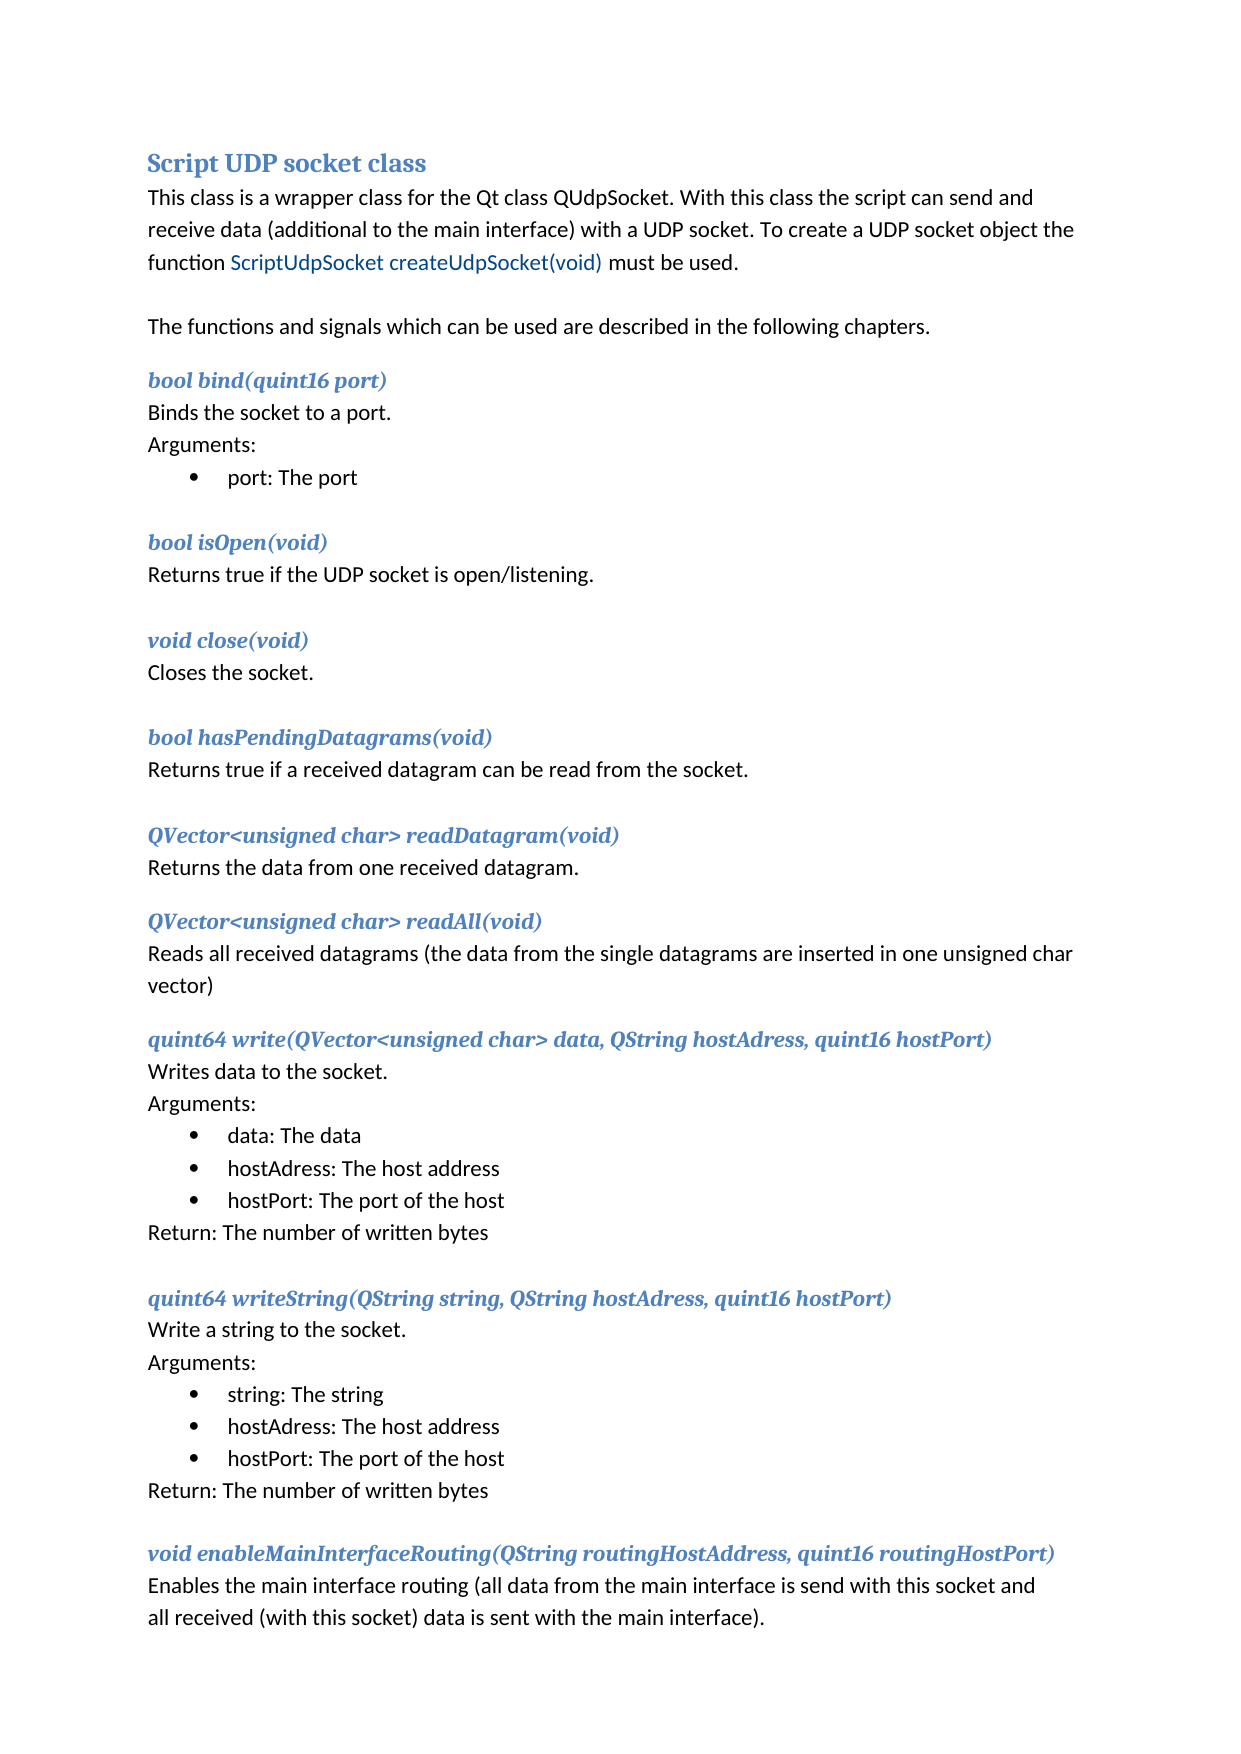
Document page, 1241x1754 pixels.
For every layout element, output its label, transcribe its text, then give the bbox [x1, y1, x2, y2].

text Arguments: [148, 1089, 1093, 1117]
text Arguments: [148, 430, 1093, 458]
subtitle Script UDP socket class [148, 148, 1093, 179]
text all received (with this socket) data is sent with the main interface). [148, 1603, 1093, 1631]
text Closes the socket. [148, 658, 1093, 686]
list hostPort: The port of the host [190, 1186, 1093, 1214]
subtitle bool bind(quint16 port) [148, 368, 1093, 394]
text Enables the main interface routing (all data from the main interface is send with this socket and [148, 1571, 1093, 1599]
subtitle bool hasPendingDatagrams(void) [148, 725, 1093, 751]
list port: The port [190, 463, 1093, 491]
text Returns true if a received datagram can be read from the socket. [148, 755, 1093, 783]
text Write a string to the socket. [148, 1316, 1093, 1343]
subtitle bool isOpen(void) [148, 530, 1093, 556]
subtitle void close(void) [148, 627, 1093, 654]
subtitle QVector<unsigned char> readAll(void) [148, 908, 1093, 935]
text Returns true if the UDP socket is open/listening. [148, 560, 1093, 588]
list data: The data [190, 1121, 1093, 1149]
subtitle QVector<unsigned char> readDatagram(void) [148, 822, 1093, 849]
list hostAdress: The host address [190, 1412, 1093, 1440]
text Return: The number of written bytes [148, 1218, 1093, 1246]
text Writes data to the socket. [148, 1057, 1093, 1085]
list hostPort: The port of the host [190, 1444, 1093, 1472]
text Reads all received datagrams (the data from the single datagrams are inserted in one unsigned char vector) [148, 939, 1093, 999]
text Binds the socket to a port. [148, 398, 1093, 426]
subtitle quint64 writeString(QString string, QString hostAdress, quint16 hostPort) [148, 1285, 1093, 1312]
list string: The string [190, 1380, 1093, 1408]
list hostAdress: The host address [190, 1154, 1093, 1182]
text Arguments: [148, 1348, 1093, 1376]
text Return: The number of written bytes [148, 1476, 1093, 1504]
subtitle void enableMainInterfaceRouting(QString routingHostAddress, quint16 routingHostPort) [148, 1541, 1093, 1567]
text This class is a wrapper class for the Qt class QUdpSocket. With this class the script can send and receive data (additional to the main interface) with a UDP socket. To create a UDP socket object the function ScriptUdpSocket createUdpSocket(void) must be used. [148, 183, 1093, 276]
text Returns the data from one received datagram. [148, 853, 1093, 881]
subtitle quint64 write(QVector<unsigned char> data, QString hostAdress, quint16 hostPort) [148, 1027, 1093, 1053]
text The functions and signals which can be used are described in the following chapters. [148, 312, 1093, 340]
